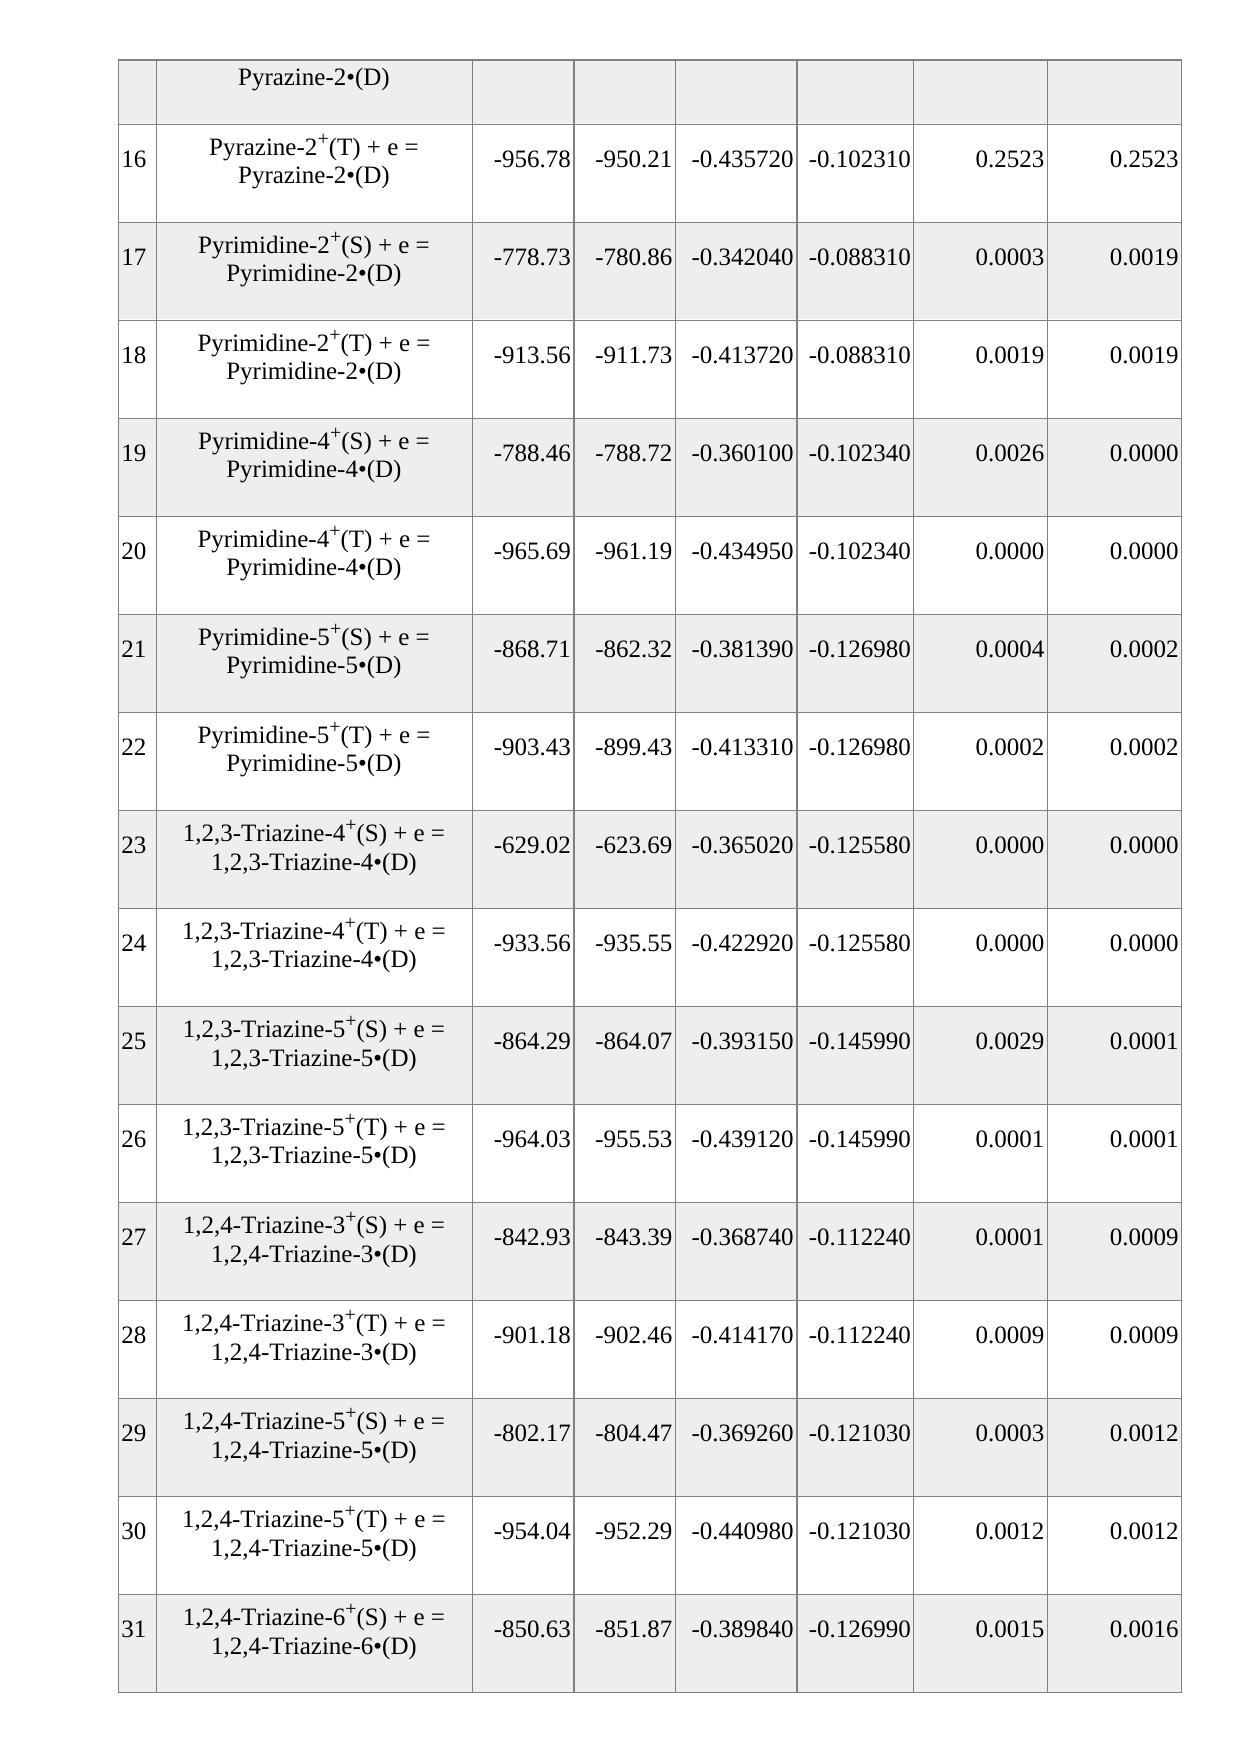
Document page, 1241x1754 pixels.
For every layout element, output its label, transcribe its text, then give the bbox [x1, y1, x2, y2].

table_cell [1048, 61, 1181, 123]
table_cell 0.0029 [914, 1007, 1047, 1104]
table_cell 0.0016 [1048, 1595, 1181, 1692]
table_cell [119, 61, 156, 123]
table_cell -778.73 [473, 223, 573, 319]
table_cell 0.0001 [914, 1105, 1047, 1202]
table_cell -0.145990 [798, 1105, 913, 1202]
table_cell 25 [119, 1007, 156, 1104]
table_cell Pyrimidine-5+(S) + e = Pyrimidine-5•(D) [157, 615, 472, 712]
table_cell -780.86 [575, 223, 675, 319]
table_cell 0.0001 [1048, 1105, 1181, 1202]
table_cell -804.47 [575, 1399, 675, 1496]
table_cell -0.365020 [676, 811, 796, 908]
table_cell 1,2,3-Triazine-5+(S) + e = 1,2,3-Triazine-5•(D) [157, 1007, 472, 1104]
table_cell 27 [119, 1203, 156, 1300]
table_cell 0.0000 [914, 811, 1047, 908]
table_cell 0.0019 [914, 321, 1047, 418]
table_cell 0.0009 [914, 1301, 1047, 1398]
table_cell -0.414170 [676, 1301, 796, 1398]
table_cell 1,2,4-Triazine-3+(S) + e = 1,2,4-Triazine-3•(D) [157, 1203, 472, 1300]
table_cell 0.0012 [1048, 1399, 1181, 1496]
table_cell [575, 61, 675, 123]
table_cell -868.71 [473, 615, 573, 712]
table_cell -0.088310 [798, 223, 913, 319]
table_cell -0.434950 [676, 517, 796, 614]
table_cell -0.121030 [798, 1497, 913, 1594]
table_cell 17 [119, 223, 156, 319]
table_cell 24 [119, 909, 156, 1006]
table_cell -0.145990 [798, 1007, 913, 1104]
table_cell 0.0002 [1048, 615, 1181, 712]
table_cell 22 [119, 713, 156, 810]
table_cell 0.0003 [914, 1399, 1047, 1496]
table_cell 19 [119, 419, 156, 516]
table_cell 28 [119, 1301, 156, 1398]
table_cell [676, 61, 796, 123]
table_cell 1,2,4-Triazine-6+(S) + e = 1,2,4-Triazine-6•(D) [157, 1595, 472, 1692]
table_cell 20 [119, 517, 156, 614]
table_cell -956.78 [473, 125, 573, 222]
table_cell -0.439120 [676, 1105, 796, 1202]
table_cell 30 [119, 1497, 156, 1594]
table_cell 21 [119, 615, 156, 712]
table_cell -843.39 [575, 1203, 675, 1300]
table_cell 0.0001 [1048, 1007, 1181, 1104]
table_cell 0.0019 [1048, 223, 1181, 319]
table_cell -952.29 [575, 1497, 675, 1594]
table_cell -0.360100 [676, 419, 796, 516]
table_cell -903.43 [473, 713, 573, 810]
table_cell 0.0001 [914, 1203, 1047, 1300]
table_cell Pyrimidine-4+(S) + e = Pyrimidine-4•(D) [157, 419, 472, 516]
table_cell -0.126980 [798, 615, 913, 712]
table_cell -0.088310 [798, 321, 913, 418]
table_cell -899.43 [575, 713, 675, 810]
table_cell 0.0009 [1048, 1301, 1181, 1398]
table_cell -0.422920 [676, 909, 796, 1006]
table_cell 31 [119, 1595, 156, 1692]
table_cell 0.0002 [914, 713, 1047, 810]
table_cell Pyrazine-2+(T) + e = Pyrazine-2•(D) [157, 125, 472, 222]
table_cell 0.0019 [1048, 321, 1181, 418]
table_cell -0.389840 [676, 1595, 796, 1692]
table_cell -950.21 [575, 125, 675, 222]
table_cell [473, 61, 573, 123]
table_cell 16 [119, 125, 156, 222]
table_cell 0.0004 [914, 615, 1047, 712]
table_cell Pyrazine-2•(D) [157, 61, 472, 123]
table_cell 1,2,4-Triazine-5+(S) + e = 1,2,4-Triazine-5•(D) [157, 1399, 472, 1496]
table_cell -0.381390 [676, 615, 796, 712]
table_cell 1,2,4-Triazine-3+(T) + e = 1,2,4-Triazine-3•(D) [157, 1301, 472, 1398]
table_cell 0.0000 [1048, 811, 1181, 908]
table_cell -864.07 [575, 1007, 675, 1104]
table_cell 23 [119, 811, 156, 908]
table_cell -623.69 [575, 811, 675, 908]
table_cell 18 [119, 321, 156, 418]
table_cell -901.18 [473, 1301, 573, 1398]
table_cell -862.32 [575, 615, 675, 712]
table_cell -0.125580 [798, 811, 913, 908]
table_cell -629.02 [473, 811, 573, 908]
table_cell -0.121030 [798, 1399, 913, 1496]
table_cell -802.17 [473, 1399, 573, 1496]
table_cell -0.440980 [676, 1497, 796, 1594]
table_cell -850.63 [473, 1595, 573, 1692]
table_cell -0.112240 [798, 1203, 913, 1300]
table_cell 0.0012 [914, 1497, 1047, 1594]
table_cell 1,2,4-Triazine-5+(T) + e = 1,2,4-Triazine-5•(D) [157, 1497, 472, 1594]
table_cell 0.0002 [1048, 713, 1181, 810]
table_cell 0.0026 [914, 419, 1047, 516]
table_cell -913.56 [473, 321, 573, 418]
table_cell [914, 61, 1047, 123]
table_cell -0.102340 [798, 517, 913, 614]
table_cell 0.0000 [1048, 909, 1181, 1006]
table_cell 0.0009 [1048, 1203, 1181, 1300]
table_cell Pyrimidine-5+(T) + e = Pyrimidine-5•(D) [157, 713, 472, 810]
table_cell 0.0000 [914, 517, 1047, 614]
table_cell -955.53 [575, 1105, 675, 1202]
table_cell -851.87 [575, 1595, 675, 1692]
table_cell -961.19 [575, 517, 675, 614]
table_cell -0.435720 [676, 125, 796, 222]
table_cell -0.413720 [676, 321, 796, 418]
table_cell 0.0000 [1048, 419, 1181, 516]
table_cell -788.72 [575, 419, 675, 516]
table_cell 0.2523 [1048, 125, 1181, 222]
table_cell -864.29 [473, 1007, 573, 1104]
table_cell -788.46 [473, 419, 573, 516]
table_cell 26 [119, 1105, 156, 1202]
table_cell -842.93 [473, 1203, 573, 1300]
table_cell -933.56 [473, 909, 573, 1006]
table_cell 0.0000 [914, 909, 1047, 1006]
table_cell 29 [119, 1399, 156, 1496]
table_cell -0.102340 [798, 419, 913, 516]
table_cell -0.125580 [798, 909, 913, 1006]
table_cell -0.393150 [676, 1007, 796, 1104]
table_cell -935.55 [575, 909, 675, 1006]
table_cell -911.73 [575, 321, 675, 418]
table_cell [798, 61, 913, 123]
table_cell -965.69 [473, 517, 573, 614]
table_cell Pyrimidine-2+(S) + e = Pyrimidine-2•(D) [157, 223, 472, 319]
table_cell -0.112240 [798, 1301, 913, 1398]
table_cell -0.413310 [676, 713, 796, 810]
table_cell 0.0000 [1048, 517, 1181, 614]
table_cell -0.126980 [798, 713, 913, 810]
table_cell Pyrimidine-2+(T) + e = Pyrimidine-2•(D) [157, 321, 472, 418]
table_cell -0.342040 [676, 223, 796, 319]
table_cell 0.2523 [914, 125, 1047, 222]
table_cell 1,2,3-Triazine-5+(T) + e = 1,2,3-Triazine-5•(D) [157, 1105, 472, 1202]
table_cell -902.46 [575, 1301, 675, 1398]
table_cell -964.03 [473, 1105, 573, 1202]
table_cell -0.368740 [676, 1203, 796, 1300]
table_cell -954.04 [473, 1497, 573, 1594]
table_cell 1,2,3-Triazine-4+(T) + e = 1,2,3-Triazine-4•(D) [157, 909, 472, 1006]
table_cell -0.126990 [798, 1595, 913, 1692]
table_cell -0.102310 [798, 125, 913, 222]
table_cell 0.0003 [914, 223, 1047, 319]
table_cell 0.0012 [1048, 1497, 1181, 1594]
table_cell 0.0015 [914, 1595, 1047, 1692]
table_cell -0.369260 [676, 1399, 796, 1496]
table_cell 1,2,3-Triazine-4+(S) + e = 1,2,3-Triazine-4•(D) [157, 811, 472, 908]
table_cell Pyrimidine-4+(T) + e = Pyrimidine-4•(D) [157, 517, 472, 614]
